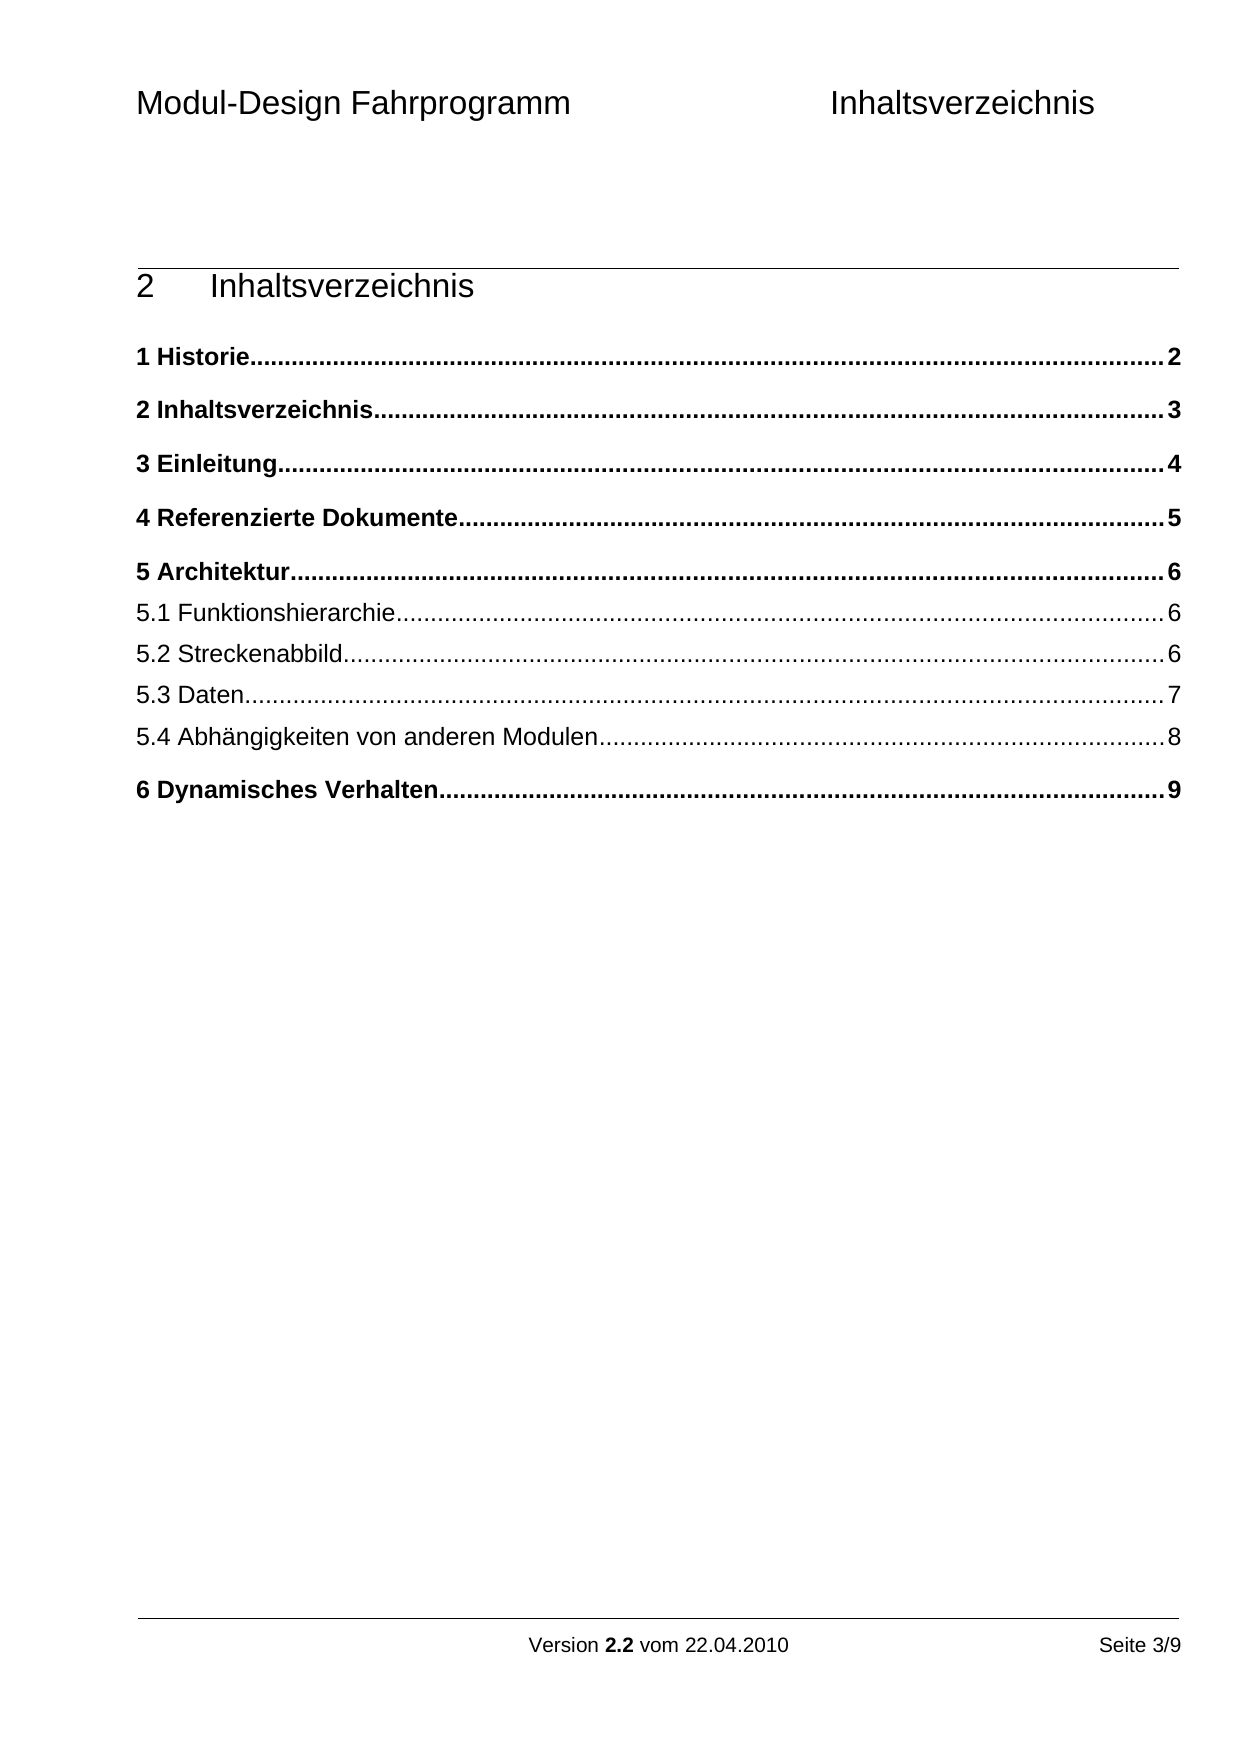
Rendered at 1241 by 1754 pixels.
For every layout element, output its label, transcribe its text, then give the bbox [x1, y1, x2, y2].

text 5.2 Streckenabbild 6 [136, 639, 1181, 668]
text 5.1 Funktionshierarchie 6 [136, 598, 1181, 627]
text 2 Inhaltsverzeichnis 3 [136, 396, 1181, 424]
text 6 Dynamisches Verhalten 9 [136, 776, 1181, 804]
subtitle Inhaltsverzeichnis [136, 289, 1181, 304]
text 1 Historie 2 [136, 342, 1181, 371]
text 4 Referenzierte Dokumente 5 [136, 503, 1181, 532]
text 3 Einleitung 4 [136, 449, 1181, 478]
text 5 Architektur 6 [136, 557, 1181, 586]
text 5.4 Abhängigkeiten von anderen Modulen 8 [136, 722, 1181, 751]
text 5.3 Daten 7 [136, 681, 1181, 709]
